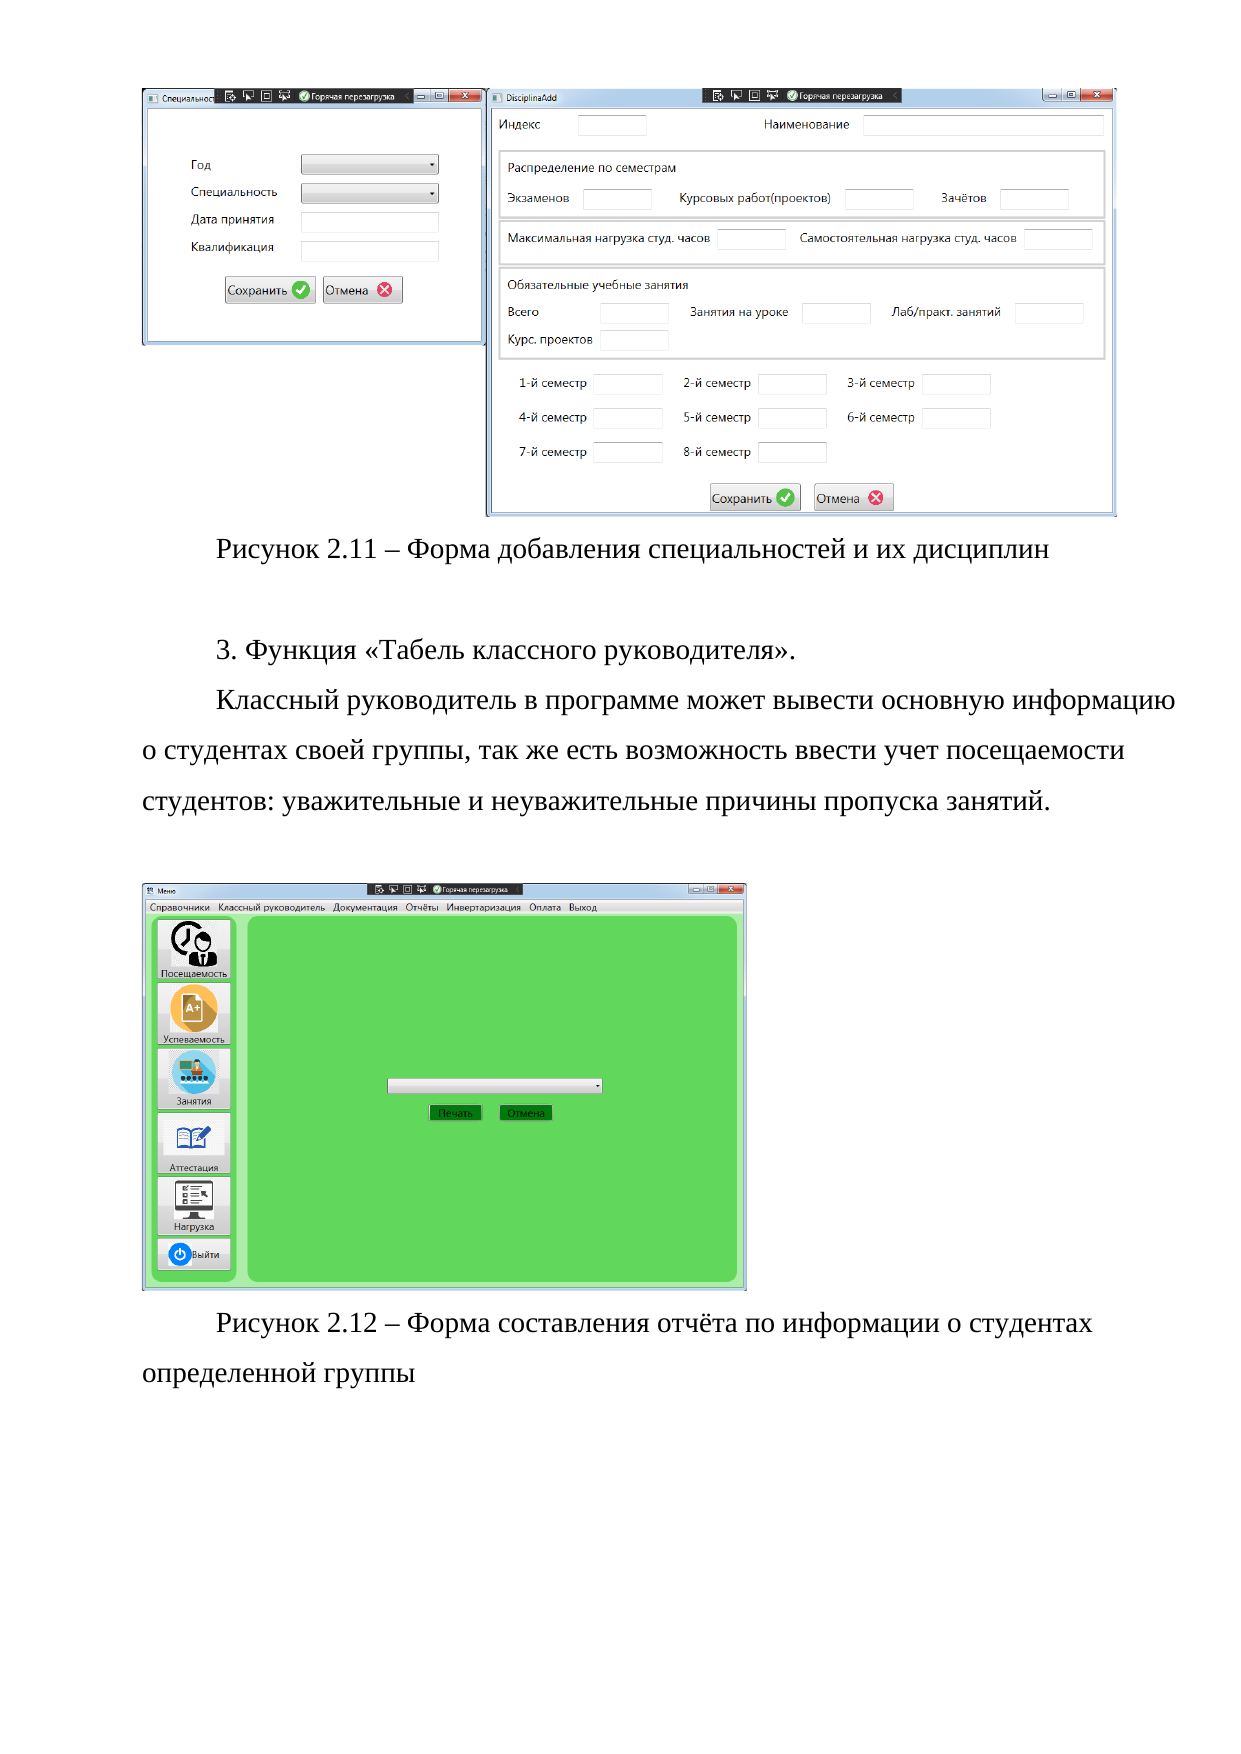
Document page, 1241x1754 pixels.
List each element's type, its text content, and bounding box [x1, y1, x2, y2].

text 3. Функция «Табель классного руководителя». [142, 632, 1181, 665]
text Рисунок 2.12 – Форма составления отчёта по информации о студентах определенной группы [142, 1305, 1181, 1389]
text Рисунок 2.11 – Форма добавления специальностей и их дисциплин [142, 531, 1181, 565]
text Классный руководитель в программе может вывести основную информацию о студентах своей группы, так же есть возможность ввести учет посещаемости студентов: уважительные и неуважительные причины пропуска занятий. [142, 682, 1181, 816]
